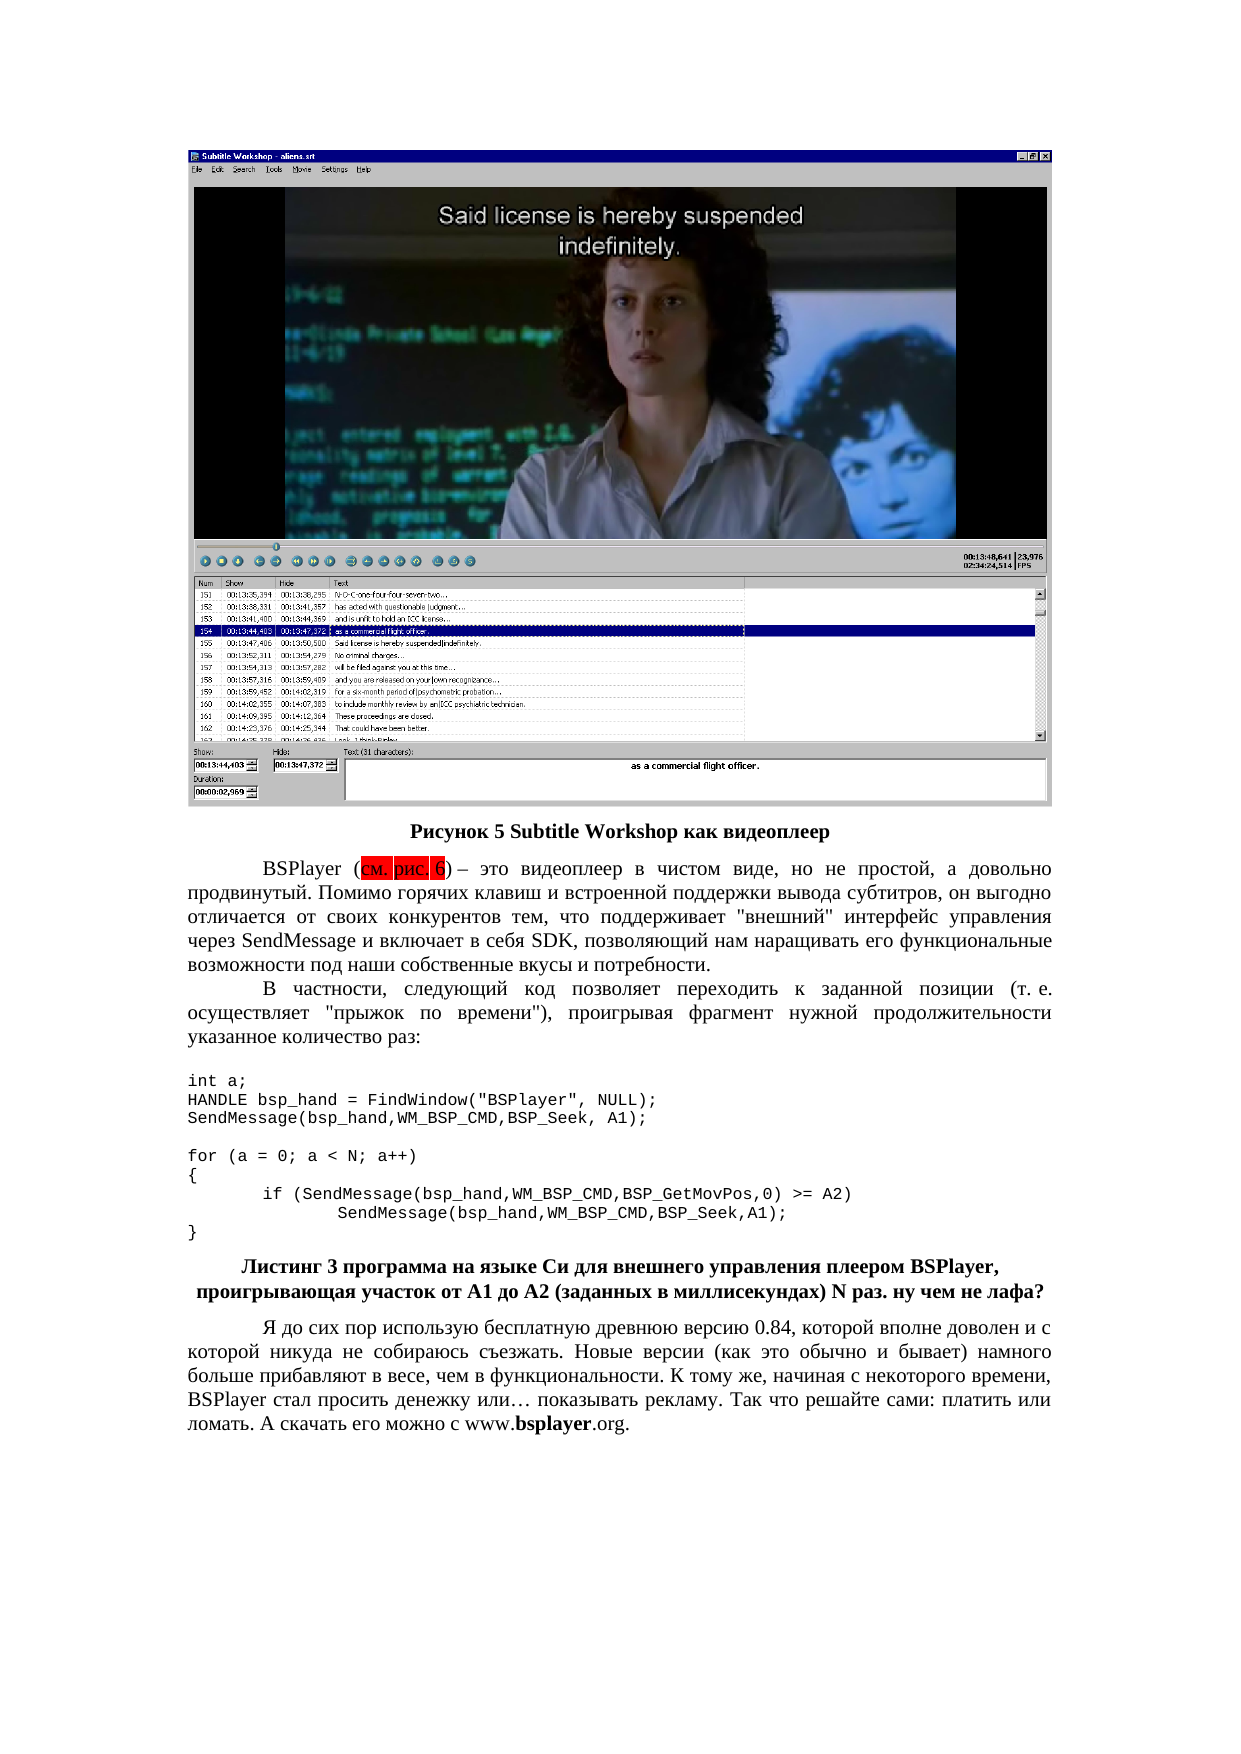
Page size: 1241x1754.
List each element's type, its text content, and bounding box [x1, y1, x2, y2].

text for (a = 0; a < N; a++) [187, 1148, 1053, 1167]
text Я до сих пор использую бесплатную древнюю версию 0.84, которой вполне доволен и с которой никуда не собираюсь съезжать. Новые версии (как это обычно и бывает) намного больше прибавляют в весе, чем в функциональности. К тому же, начиная с некоторого времени, BSPlayer стал просить денежку или… показывать рекламу. Так что решайте сами: платить или ломать. А скачать его можно с www.bsplayer.org. [187, 1315, 1053, 1435]
text Листинг 3 программа на языке Си для внешнего управления плеером BSPlayer, проигрывающая участок от A1 до A2 (заданных в миллисекундах) N раз. ну чем не лафа? [187, 1254, 1053, 1303]
text BSPlayer (см. рис. 6) – это видеоплеер в чистом виде, но не простой, а довольно продвинутый. Помимо горячих клавиш и встроенной поддержки вывода субтитров, он выгодно отличается от своих конкурентов тем, что поддерживает "внешний" интерфейс управления через SendMessage и включает в себя SDK, позволяющий нам наращивать его функциональные возможности под наши собственные вкусы и потребности. [187, 856, 1053, 976]
text SendMessage(bsp_hand,WM_BSP_CMD,BSP_Seek,A1); [187, 1204, 1053, 1223]
text int a; [187, 1072, 1053, 1091]
text if (SendMessage(bsp_hand,WM_BSP_CMD,BSP_GetMovPos,0) >= A2) [187, 1185, 1053, 1204]
text { [187, 1167, 1053, 1185]
text В частности, следующий код позволяет переходить к заданной позиции (т. е. осуществляет "прыжок по времени"), проигрывая фрагмент нужной продолжительности указанное количество раз: [187, 976, 1053, 1048]
text SendMessage(bsp_hand,WM_BSP_CMD,BSP_Seek, A1); [187, 1110, 1053, 1129]
text } [187, 1223, 1053, 1242]
text Рисунок 5 Subtitle Workshop как видеоплеер [187, 819, 1053, 843]
picture [188, 150, 1052, 807]
text HANDLE bsp_hand = FindWindow("BSPlayer", NULL); [187, 1091, 1053, 1110]
